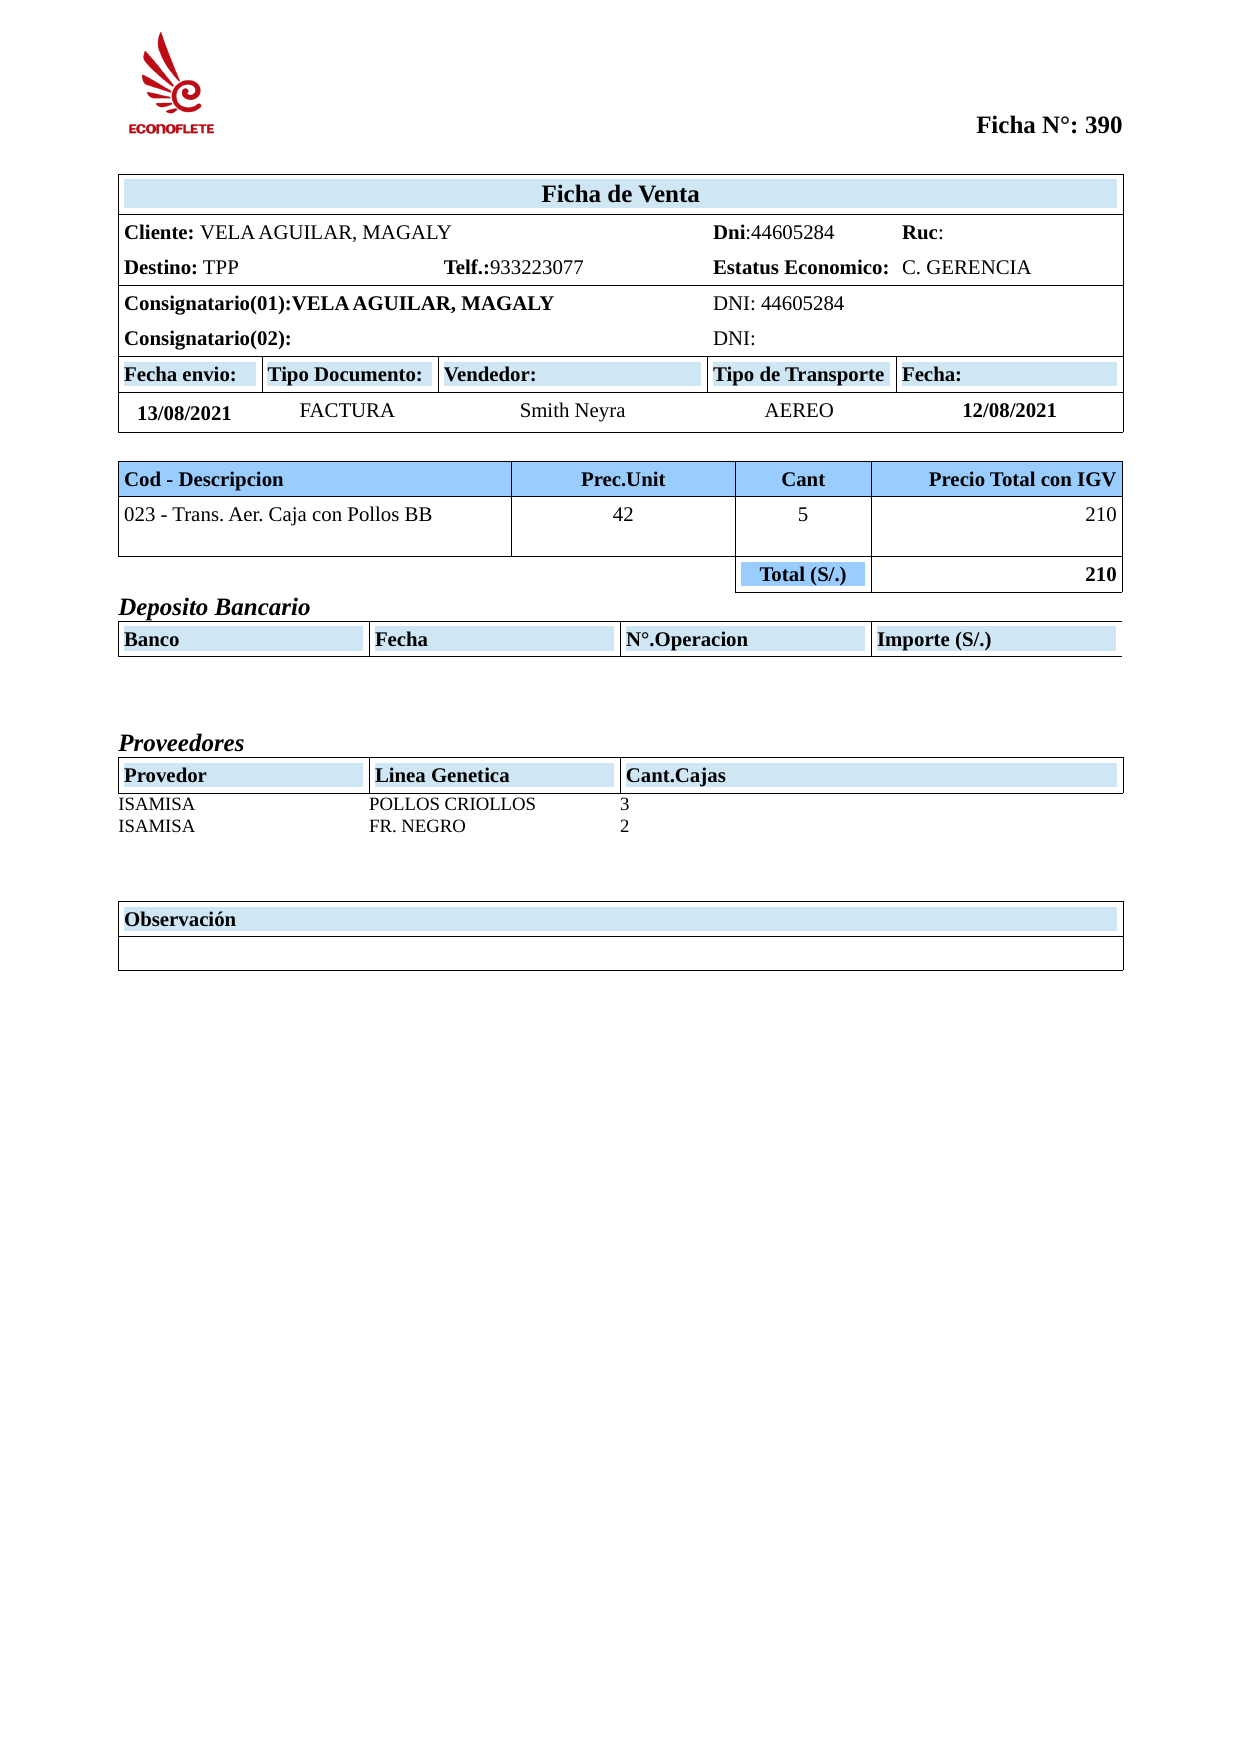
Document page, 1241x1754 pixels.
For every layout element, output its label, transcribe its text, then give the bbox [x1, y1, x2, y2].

table_cell DNI: [707, 321, 1123, 356]
table_header Cod - Descripcion [119, 462, 511, 496]
table_cell DNI: 44605284 [707, 286, 1123, 321]
table_cell [620, 657, 871, 680]
table_cell [511, 557, 735, 592]
table_cell Vendedor: [439, 357, 707, 392]
table_cell Tipo de Transporte [708, 357, 896, 392]
table_cell [620, 879, 1123, 901]
table_header Banco [119, 622, 369, 656]
table_cell ISAMISA [118, 815, 369, 836]
text Proveedores [118, 728, 1122, 757]
table_header N°.Operacion [621, 622, 871, 656]
table_header Prec.Unit [512, 462, 735, 496]
table_cell Total (S/.) [736, 557, 871, 592]
table_cell Ruc: [896, 215, 1123, 249]
table_cell Tipo Documento: [263, 357, 438, 392]
table_cell [369, 879, 620, 901]
table_cell [118, 705, 369, 728]
table_cell [118, 557, 511, 592]
table_cell 12/08/2021 [896, 393, 1123, 432]
table_cell Dni:44605284 [707, 215, 896, 249]
table_cell 5 [736, 497, 871, 556]
table_cell [118, 680, 369, 704]
table_cell Smith Neyra [438, 393, 707, 432]
table_cell Fecha: [897, 357, 1123, 392]
table_cell [118, 879, 369, 901]
table_cell 210 [872, 557, 1122, 592]
table_cell [871, 680, 1122, 704]
table_cell POLLOS CRIOLLOS [369, 794, 620, 814]
table_header Fecha [370, 622, 620, 656]
table_cell FR. NEGRO [369, 815, 620, 836]
table_cell [620, 680, 871, 704]
table_cell Consignatario(01):VELA AGUILAR, MAGALY [119, 286, 707, 321]
table_cell [118, 836, 369, 858]
table_header Observación [119, 902, 1123, 936]
table_cell [369, 657, 620, 680]
table_cell [620, 836, 1123, 858]
table_cell 42 [512, 497, 735, 556]
table_cell 2 [620, 815, 1123, 836]
table_cell AEREO [707, 393, 896, 432]
picture [118, 31, 225, 134]
table_cell [620, 858, 1123, 879]
table_cell Estatus Economico: [707, 249, 896, 285]
table_cell [871, 657, 1122, 680]
table_cell [871, 705, 1122, 728]
table_cell Telf.:933223077 [438, 249, 707, 285]
table_cell [369, 680, 620, 704]
table_cell [119, 937, 1123, 969]
table_cell [369, 836, 620, 858]
table_cell 13/08/2021 [119, 393, 262, 432]
table_cell Cliente: VELA AGUILAR, MAGALY [119, 215, 707, 249]
table_cell FACTURA [262, 393, 438, 432]
table_header Ficha de Venta [119, 175, 1123, 214]
table_cell Fecha envio: [119, 357, 262, 392]
table_cell 210 [872, 497, 1122, 556]
table_cell [118, 858, 369, 879]
table_header Importe (S/.) [872, 622, 1122, 656]
table_header Provedor [119, 758, 369, 793]
table_cell ISAMISA [118, 794, 369, 814]
table_cell Destino: TPP [119, 249, 438, 285]
table_header Precio Total con IGV [872, 462, 1122, 496]
table_cell 023 - Trans. Aer. Caja con Pollos BB [119, 497, 511, 556]
table_header Cant.Cajas [621, 758, 1123, 793]
table_cell C. GERENCIA [896, 249, 1123, 285]
table_cell Consignatario(02): [119, 321, 707, 356]
table_cell [118, 657, 369, 680]
text Deposito Bancario [118, 592, 1122, 621]
table_cell [369, 858, 620, 879]
table_header Linea Genetica [370, 758, 620, 793]
table_cell 3 [620, 794, 1123, 814]
table_cell [620, 705, 871, 728]
table_cell [369, 705, 620, 728]
table_header Cant [736, 462, 871, 496]
